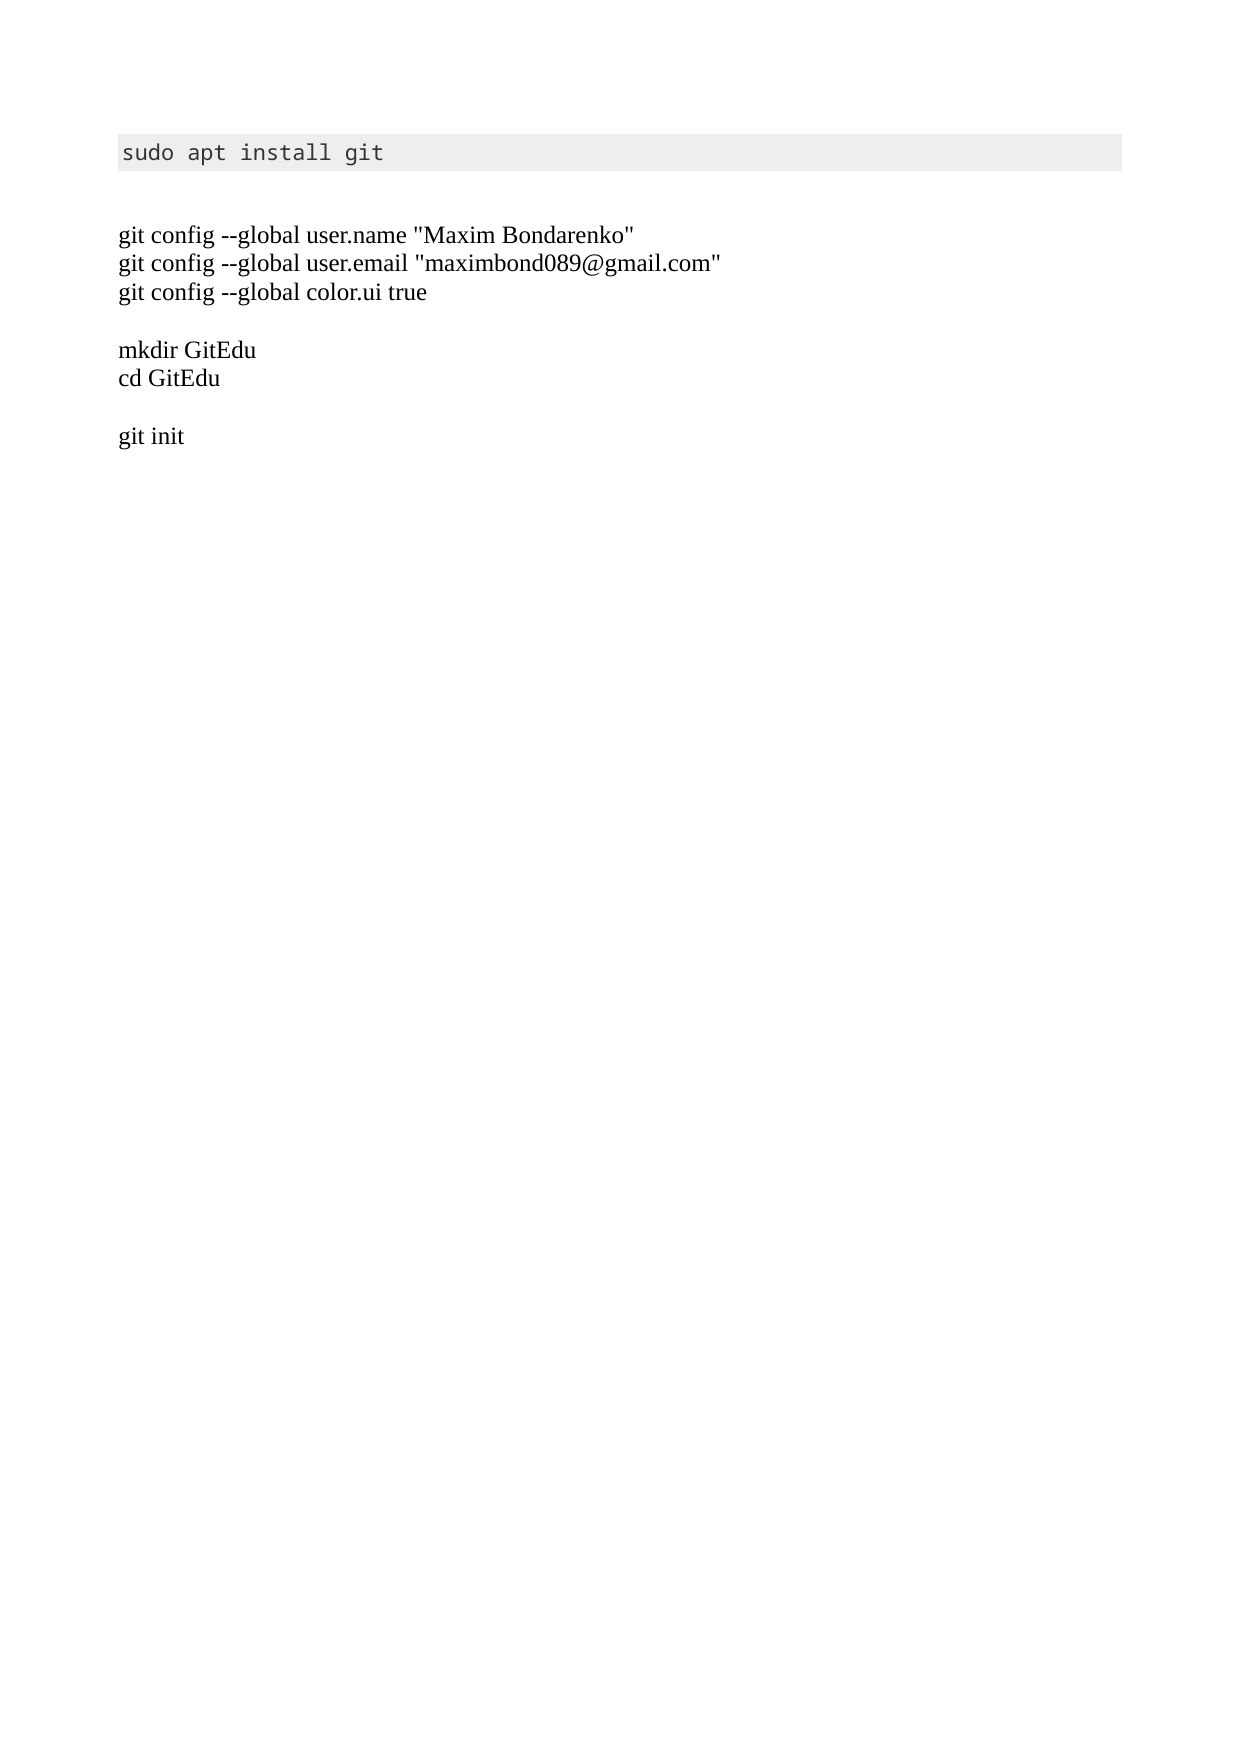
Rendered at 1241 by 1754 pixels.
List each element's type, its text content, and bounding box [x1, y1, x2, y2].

text sudo apt install git [119, 135, 1122, 170]
text mkdir GitEdu [118, 335, 1122, 363]
text git config --global color.ui true [118, 277, 1122, 306]
text git init [118, 421, 1122, 450]
text git config --global user.name "Maxim Bondarenko" [118, 220, 1122, 248]
text cd GitEdu [118, 363, 1122, 392]
text git config --global user.email "maximbond089@gmail.com" [118, 248, 1122, 277]
